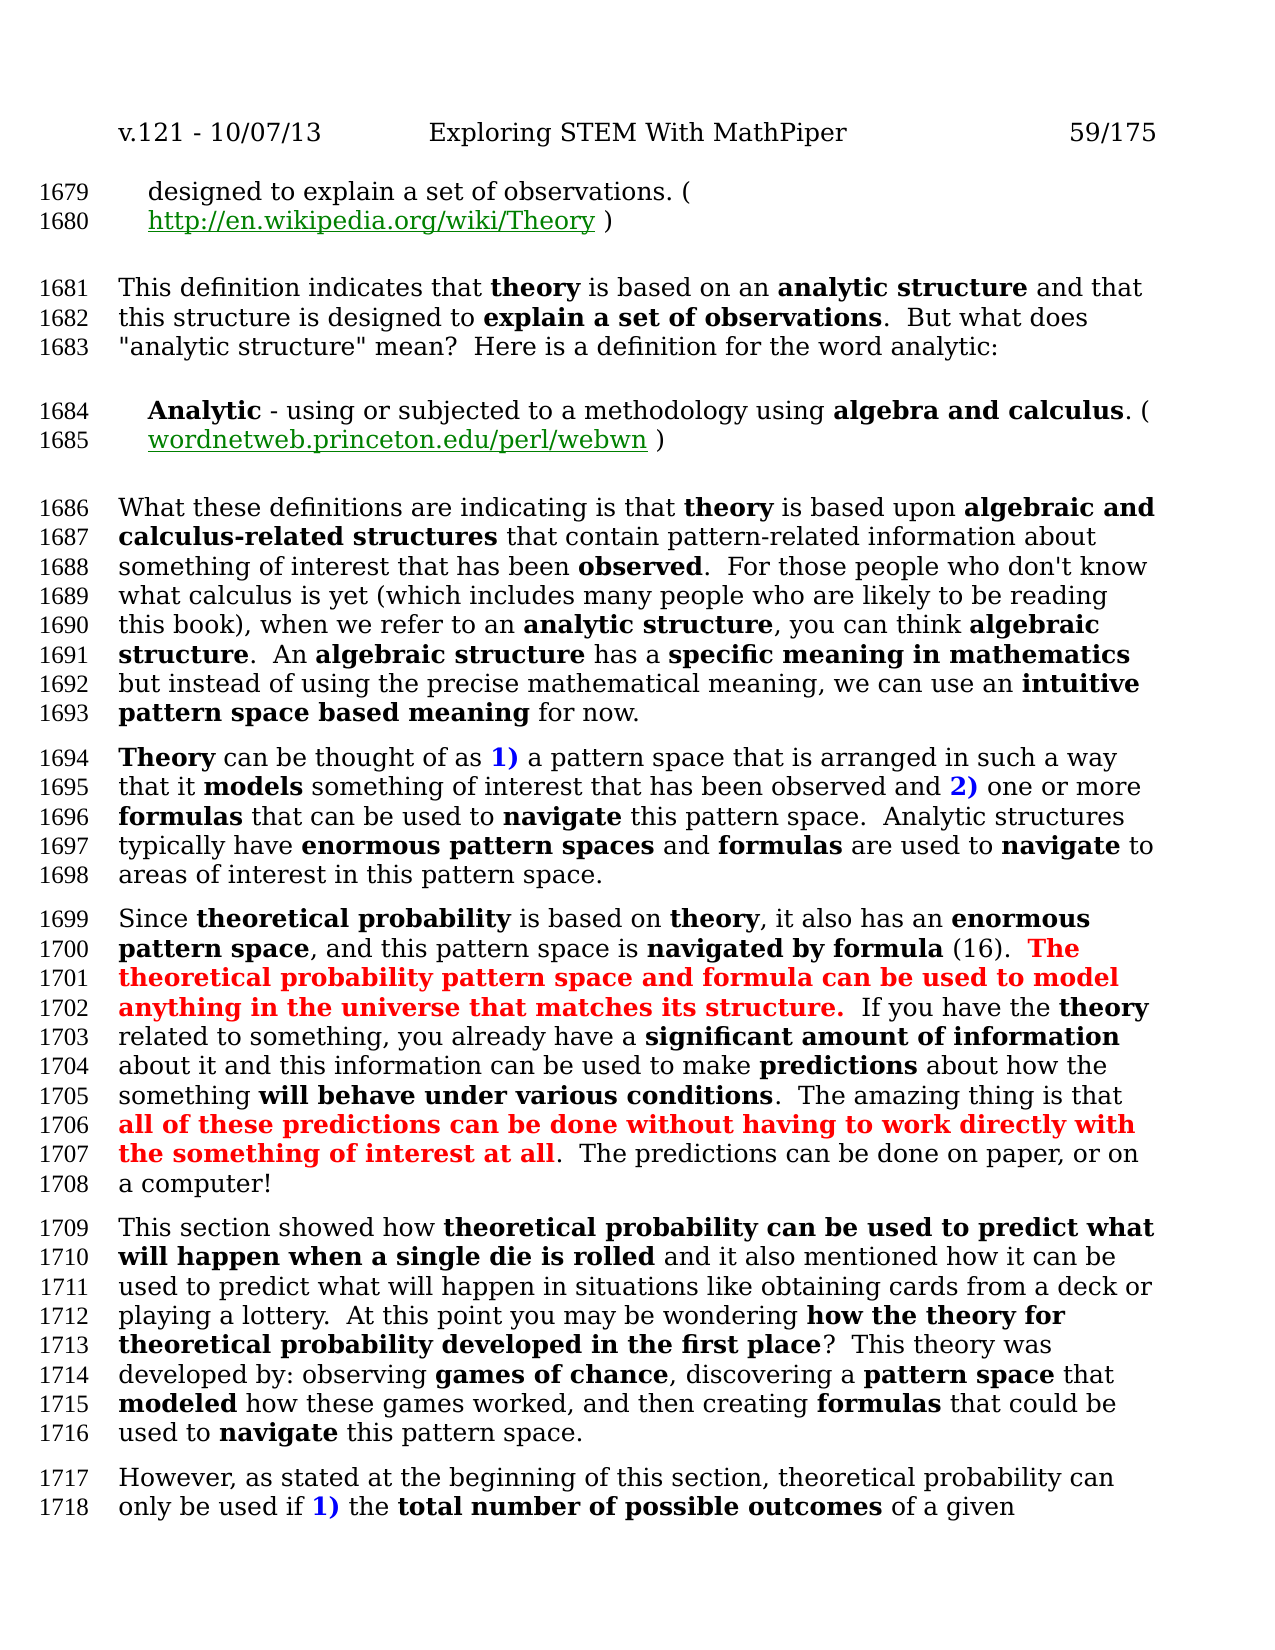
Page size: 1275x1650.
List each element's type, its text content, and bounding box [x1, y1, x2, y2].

text However, as stated at the beginning of this section, theoretical probability can only be used if 1) the total number of possible outcomes of a given [118, 1463, 1157, 1521]
text Since theoretical probability is based on theory, it also has an enormous pattern space, and this pattern space is navigated by formula (16). The theoretical probability pattern space and formula can be used to model anything in the universe that matches its structure. If you have the theory related to something, you already have a significant amount of information about it and this information can be used to make predictions about how the something will behave under various conditions. The amazing thing is that all of these predictions can be done without having to work directly with the something of interest at all. The predictions can be done on paper, or on a computer! [118, 904, 1157, 1198]
text What these definitions are indicating is that theory is based upon algebraic and calculus-related structures that contain pattern-related information about something of interest that has been observed. For those people who don't know what calculus is yet (which includes many people who are likely to be reading this book), when we refer to an analytic structure, you can think algebraic structure. An algebraic structure has a specific meaning in mathematics but instead of using the precise mathematical meaning, we can use an intuitive pattern space based meaning for now. [118, 493, 1157, 728]
text Theory can be thought of as 1) a pattern space that is arranged in such a way that it models something of interest that has been observed and 2) one or more formulas that can be used to navigate this pattern space. Analytic structures typically have enormous pattern spaces and formulas are used to navigate to areas of interest in this pattern space. [118, 743, 1157, 889]
text designed to explain a set of observations. ( http://en.wikipedia.org/wiki/Theory ) [148, 177, 1157, 235]
text Analytic - using or subjected to a methodology using algebra and calculus. ( wordnetweb.princeton.edu/perl/webwn ) [148, 396, 1157, 455]
text This section showed how theoretical probability can be used to predict what will happen when a single die is rolled and it also mentioned how it can be used to predict what will happen in situations like obtaining cards from a deck or playing a lottery. At this point you may be wondering how the theory for theoretical probability developed in the first place? This theory was developed by: observing games of chance, discovering a pattern space that modeled how these games worked, and then creating formulas that could be used to navigate this pattern space. [118, 1213, 1157, 1448]
text This definition indicates that theory is based on an analytic structure and that this structure is designed to explain a set of observations. But what does "analytic structure" mean? Here is a definition for the word analytic: [118, 273, 1157, 361]
